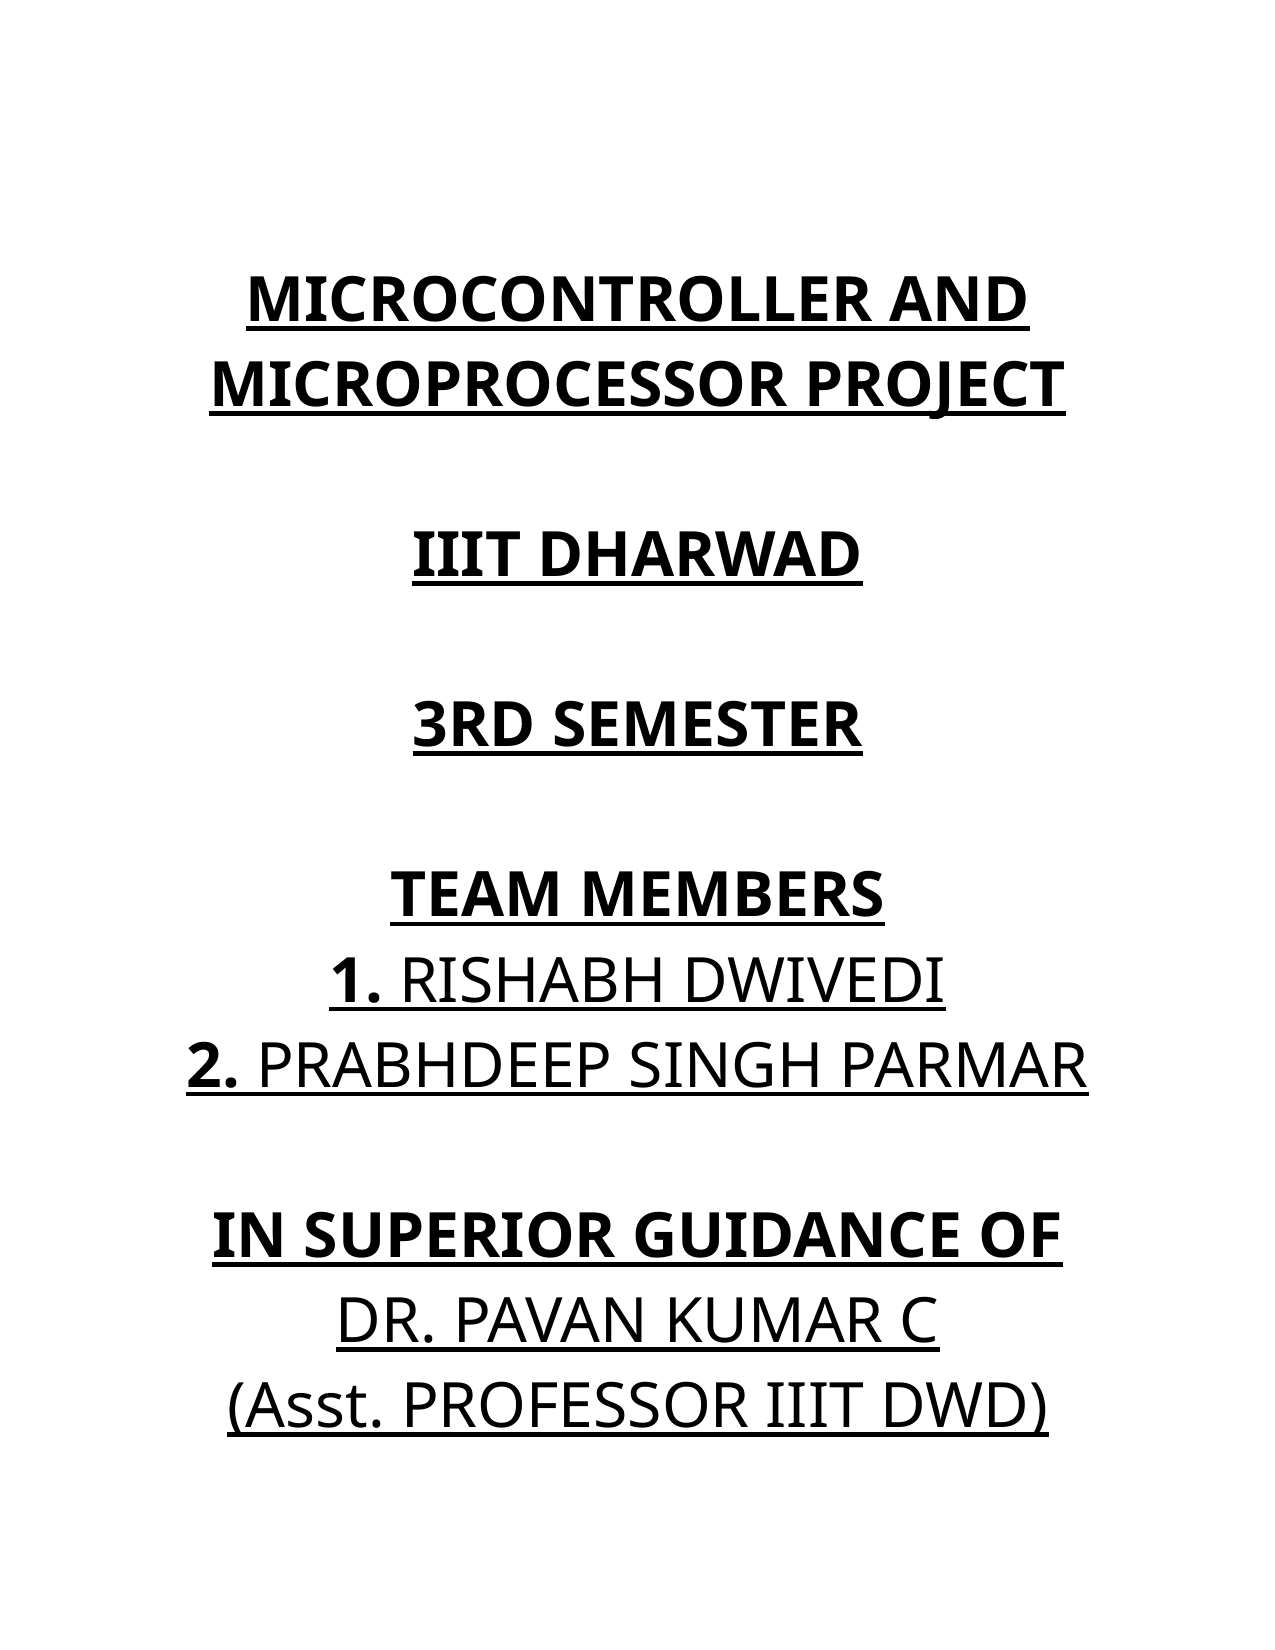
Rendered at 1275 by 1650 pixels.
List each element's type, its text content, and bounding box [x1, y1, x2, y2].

text 1. RISHABH DWIVEDI [118, 935, 1157, 1020]
text IIIT DHARWAD [118, 510, 1157, 595]
text MICROCONTROLLER AND MICROPROCESSOR PROJECT [118, 254, 1157, 424]
text TEAM MEMBERS [118, 850, 1157, 935]
text DR. PAVAN KUMAR C [118, 1276, 1157, 1361]
text IN SUPERIOR GUIDANCE OF [118, 1191, 1157, 1276]
text 3RD SEMESTER [118, 680, 1157, 765]
text (Asst. PROFESSOR IIIT DWD) [118, 1361, 1157, 1446]
text 2. PRABHDEEP SINGH PARMAR [118, 1020, 1157, 1105]
